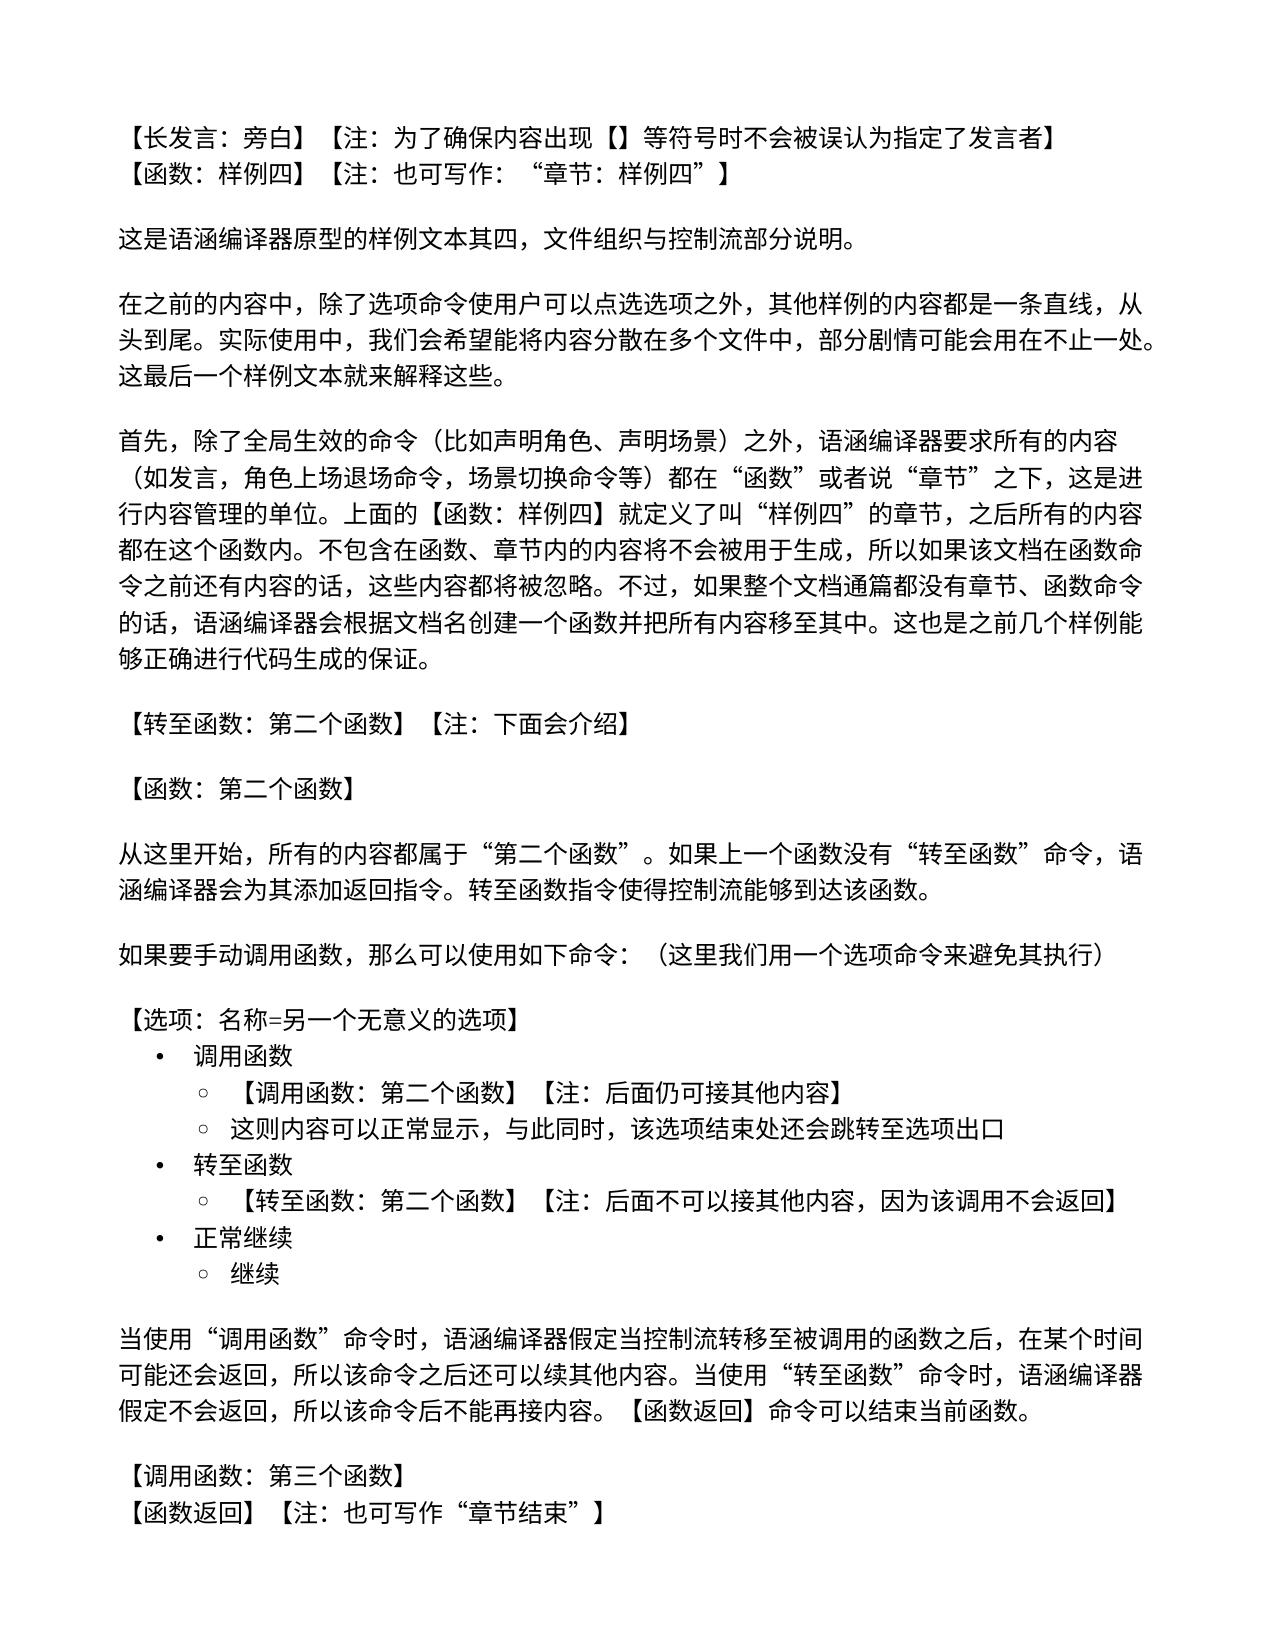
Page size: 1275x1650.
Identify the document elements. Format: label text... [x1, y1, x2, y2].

text 当使用“调用函数”命令时，语涵编译器假定当控制流转移至被调用的函数之后，在某个时间可能还会返回，所以该命令之后还可以续其他内容。当使用“转至函数”命令时，语涵编译器假定不会返回，所以该命令后不能再接内容。【函数返回】命令可以结束当前函数。 [118, 1319, 1157, 1428]
text 【函数：样例四】【注：也可写作：“章节：样例四”】 [118, 154, 1157, 191]
text 【选项：名称=另一个无意义的选项】 [118, 1001, 1157, 1037]
list 转至函数 [156, 1146, 1157, 1182]
list 正常继续 [156, 1218, 1157, 1254]
list 【调用函数：第二个函数】【注：后面仍可接其他内容】 [193, 1073, 1157, 1109]
list 继续 [193, 1254, 1157, 1291]
text 在之前的内容中，除了选项命令使用户可以点选选项之外，其他样例的内容都是一条直线，从头到尾。实际使用中，我们会希望能将内容分散在多个文件中，部分剧情可能会用在不止一处。这最后一个样例文本就来解释这些。 [118, 284, 1157, 393]
text 从这里开始，所有的内容都属于“第二个函数”。如果上一个函数没有“转至函数”命令，语涵编译器会为其添加返回指令。转至函数指令使得控制流能够到达该函数。 [118, 834, 1157, 907]
list 调用函数 [156, 1037, 1157, 1073]
text 【调用函数：第三个函数】 [118, 1457, 1157, 1493]
text 【函数：第二个函数】 [118, 769, 1157, 806]
list 这则内容可以正常显示，与此同时，该选项结束处还会跳转至选项出口 [193, 1109, 1157, 1146]
list 【转至函数：第二个函数】【注：后面不可以接其他内容，因为该调用不会返回】 [193, 1182, 1157, 1218]
text 【转至函数：第二个函数】【注：下面会介绍】 [118, 704, 1157, 741]
text 这是语涵编译器原型的样例文本其四，文件组织与控制流部分说明。 [118, 219, 1157, 256]
text 如果要手动调用函数，那么可以使用如下命令：（这里我们用一个选项命令来避免其执行） [118, 936, 1157, 972]
text 首先，除了全局生效的命令（比如声明角色、声明场景）之外，语涵编译器要求所有的内容（如发言，角色上场退场命令，场景切换命令等）都在“函数”或者说“章节”之下，这是进行内容管理的单位。上面的【函数：样例四】就定义了叫“样例四”的章节，之后所有的内容都在这个函数内。不包含在函数、章节内的内容将不会被用于生成，所以如果该文档在函数命令之前还有内容的话，这些内容都将被忽略。不过，如果整个文档通篇都没有章节、函数命令的话，语涵编译器会根据文档名创建一个函数并把所有内容移至其中。这也是之前几个样例能够正确进行代码生成的保证。 [118, 422, 1157, 676]
text 【长发言：旁白】【注：为了确保内容出现【】等符号时不会被误认为指定了发言者】 [118, 118, 1157, 154]
text 【函数返回】【注：也可写作“章节结束”】 [118, 1493, 1157, 1529]
